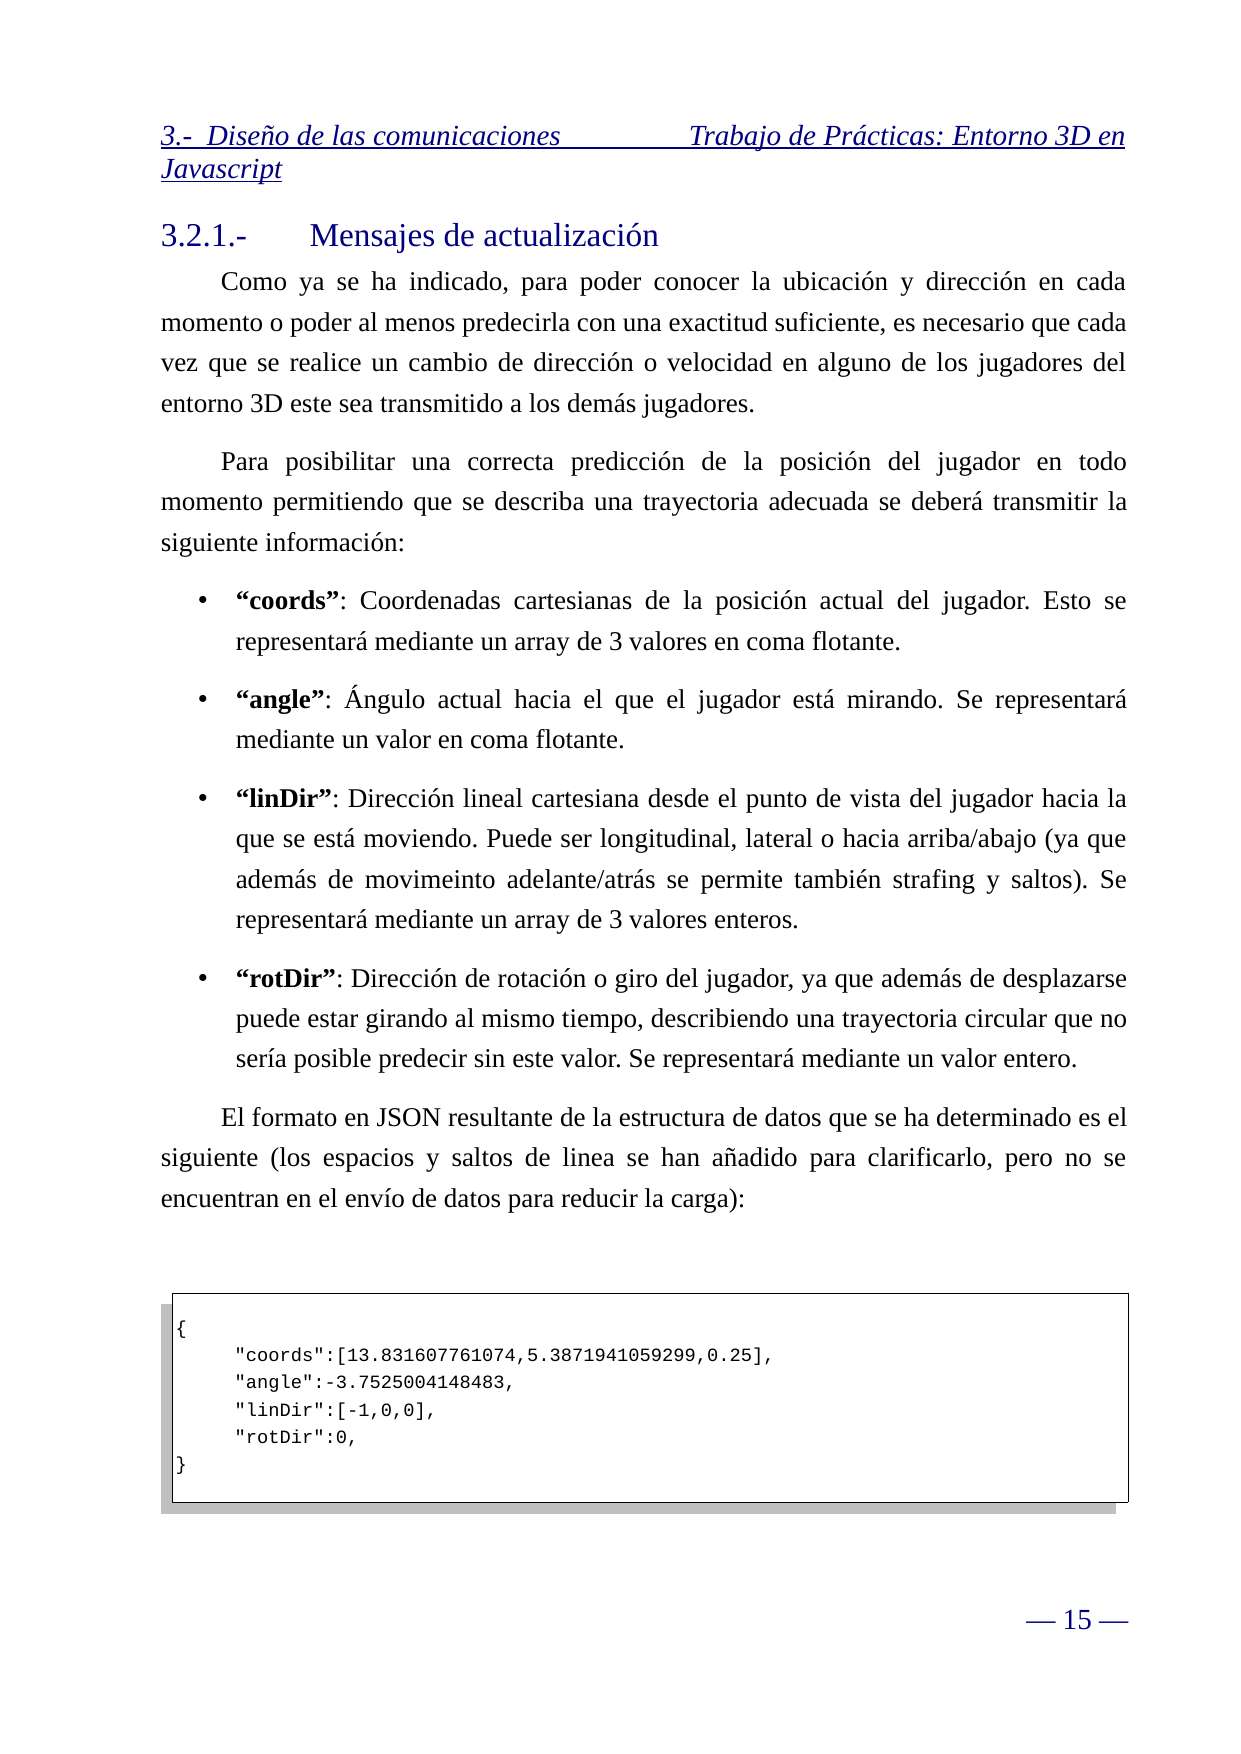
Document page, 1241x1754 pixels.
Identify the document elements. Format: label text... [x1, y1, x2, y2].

list “coords”: Coordenadas cartesianas de la posición actual del jugador. Esto se representará mediante un array de 3 valores en coma flotante. [198, 584, 1128, 656]
text Para posibilitar una correcta predicción de la posición del jugador en todo momento permitiendo que se describa una trayectoria adecuada se deberá transmitir la siguiente información: [161, 445, 1128, 557]
text "coords":[13.831607761074,5.3871941059299,0.25], [173, 1319, 1128, 1347]
text "linDir":[-1,0,0], [173, 1374, 1128, 1401]
text } [173, 1428, 1128, 1502]
subtitle Mensajes de actualización [161, 215, 1128, 253]
text "angle":-3.7525004148483, [173, 1347, 1128, 1374]
list “linDir”: Dirección lineal cartesiana desde el punto de vista del jugador hacia la que se está moviendo. Puede ser longitudinal, lateral o hacia arriba/abajo (ya que además de movimeinto adelante/atrás se permite también strafing y saltos). Se representará mediante un array de 3 valores enteros. [198, 782, 1128, 934]
list “angle”: Ángulo actual hacia el que el jugador está mirando. Se representará mediante un valor en coma flotante. [198, 683, 1128, 755]
text "rotDir":0, [173, 1401, 1128, 1428]
text El formato en JSON resultante de la estructura de datos que se ha determinado es el siguiente (los espacios y saltos de linea se han añadido para clarificarlo, pero no se encuentran en el envío de datos para reducir la carga): [161, 1101, 1128, 1213]
text Como ya se ha indicado, para poder conocer la ubicación y dirección en cada momento o poder al menos predecirla con una exactitud suficiente, es necesario que cada vez que se realice un cambio de dirección o velocidad en alguno de los jugadores del entorno 3D este sea transmitido a los demás jugadores. [161, 266, 1128, 418]
list “rotDir”: Dirección de rotación o giro del jugador, ya que además de desplazarse puede estar girando al mismo tiempo, describiendo una trayectoria circular que no sería posible predecir sin este valor. Se representará mediante un valor entero. [198, 962, 1128, 1074]
text { [173, 1294, 1128, 1319]
